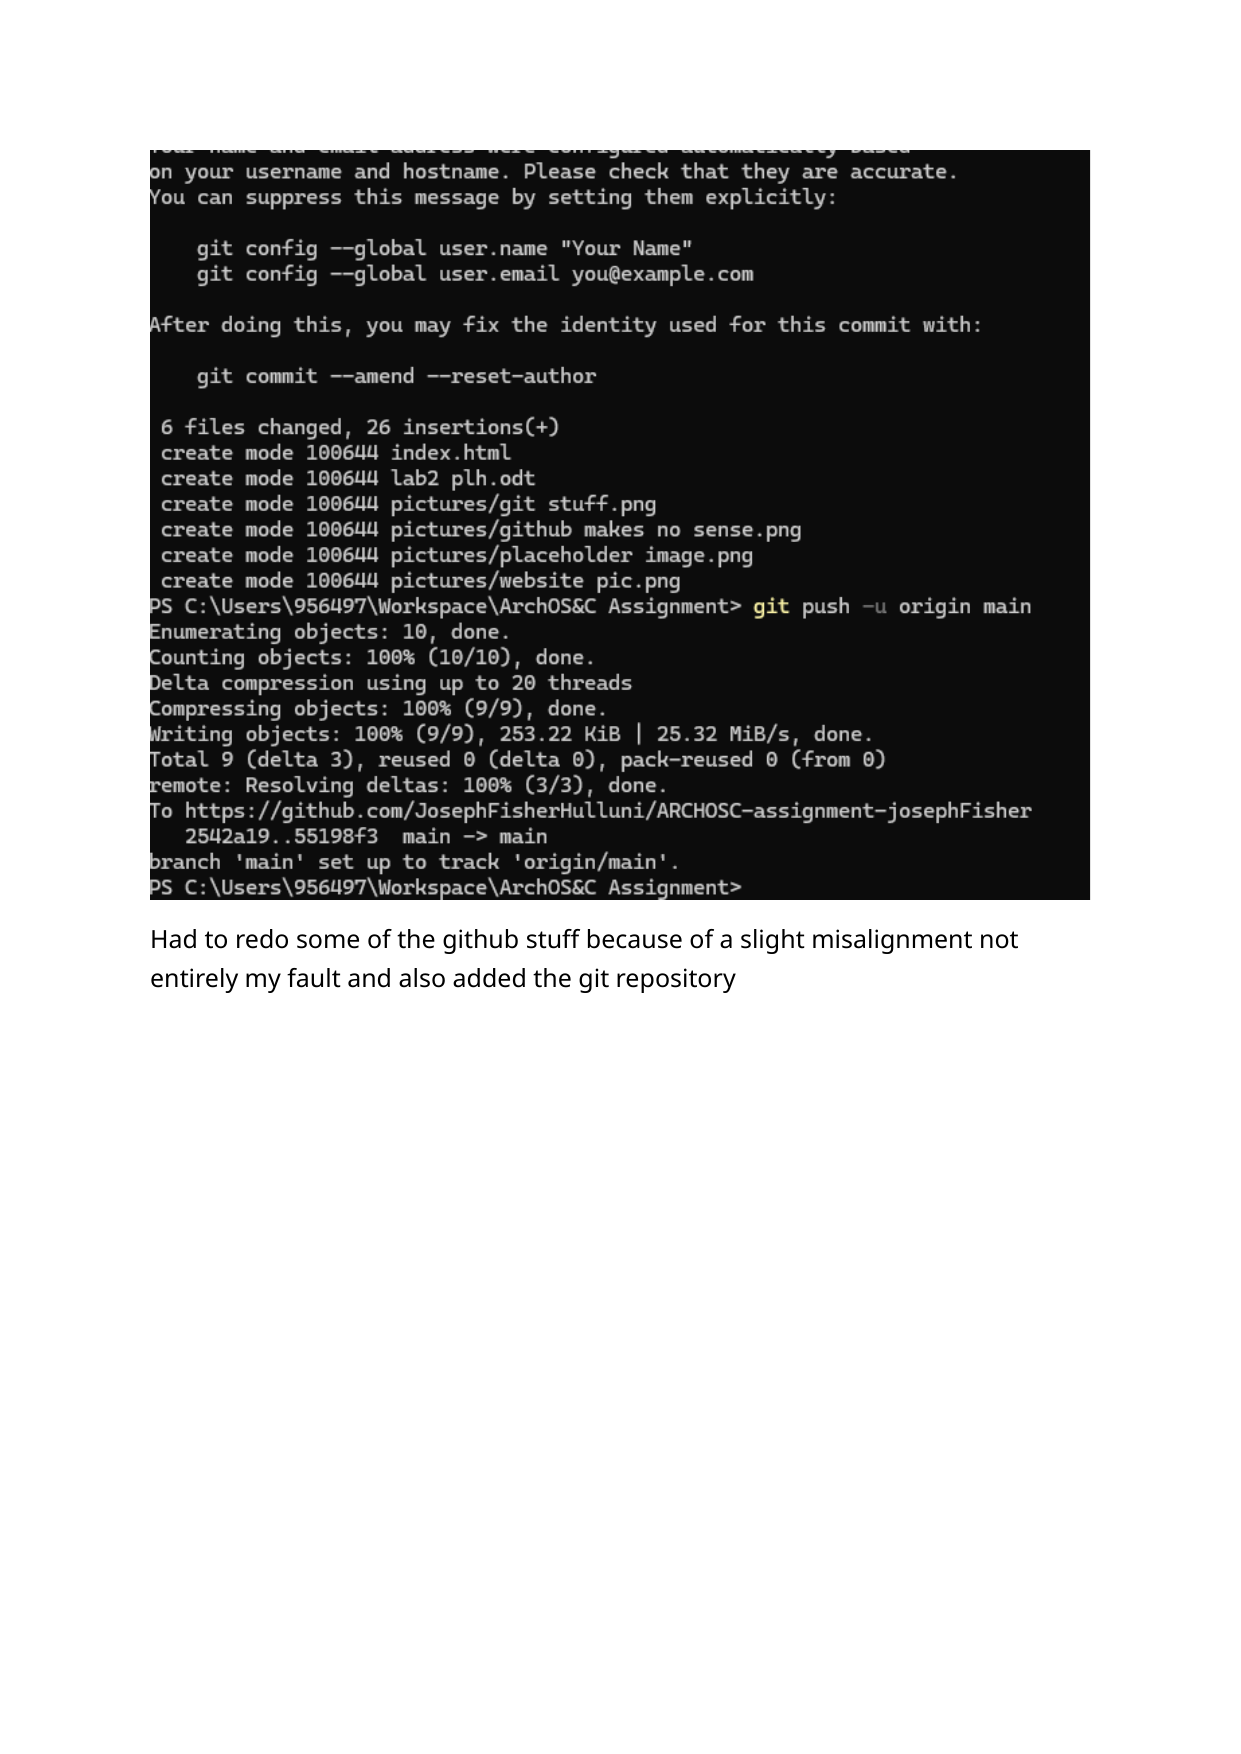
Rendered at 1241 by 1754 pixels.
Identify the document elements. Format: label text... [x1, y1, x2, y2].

text Had to redo some of the github stuff because of a slight misalignment not entirely my fault and also added the git repository [150, 921, 1090, 994]
